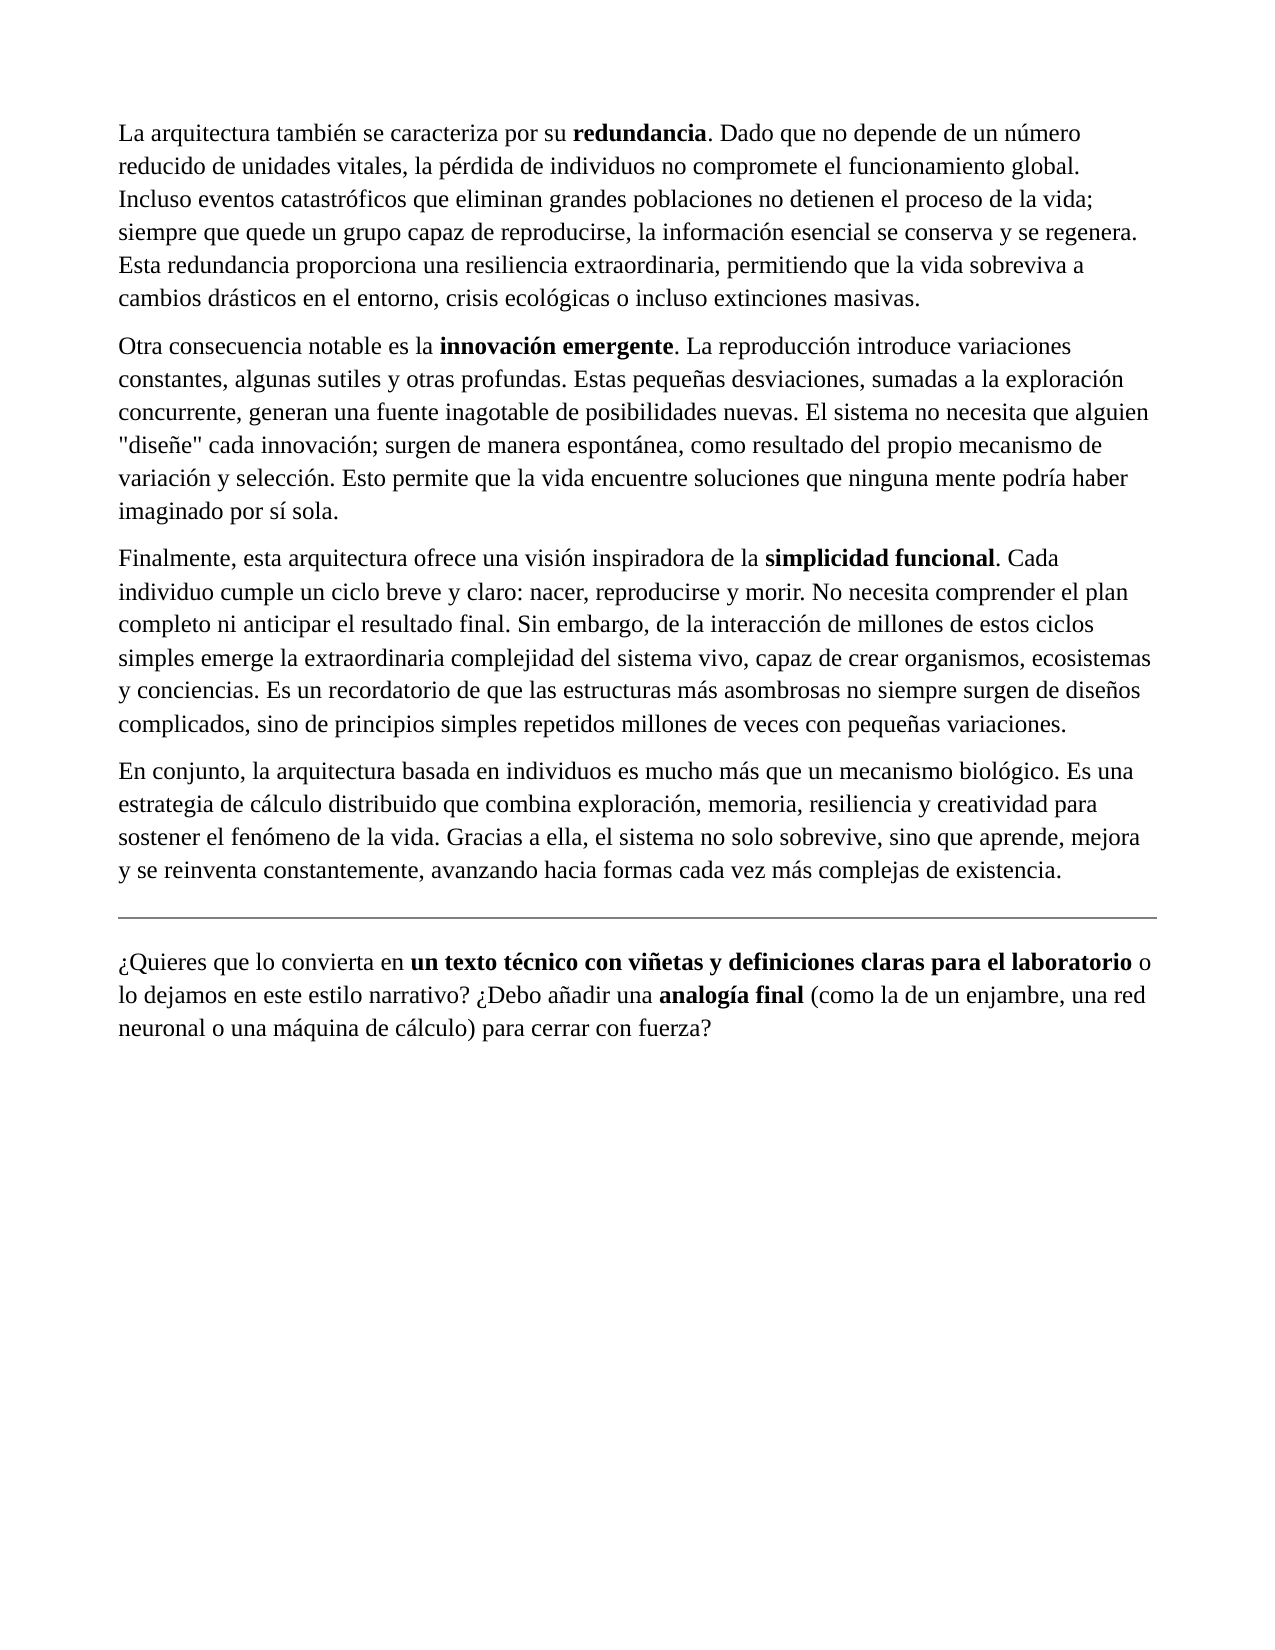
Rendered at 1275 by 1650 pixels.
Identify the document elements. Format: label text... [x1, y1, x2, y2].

text Otra consecuencia notable es la innovación emergente. La reproducción introduce variaciones constantes, algunas sutiles y otras profundas. Estas pequeñas desviaciones, sumadas a la exploración concurrente, generan una fuente inagotable de posibilidades nuevas. El sistema no necesita que alguien "diseñe" cada innovación; surgen de manera espontánea, como resultado del propio mecanismo de variación y selección. Esto permite que la vida encuentre soluciones que ninguna mente podría haber imaginado por sí sola. [118, 331, 1157, 525]
text ¿Quieres que lo convierta en un texto técnico con viñetas y definiciones claras para el laboratorio o lo dejamos en este estilo narrativo? ¿Debo añadir una analogía final (como la de un enjambre, una red neuronal o una máquina de cálculo) para cerrar con fuerza? [118, 947, 1157, 1042]
text La arquitectura también se caracteriza por su redundancia. Dado que no depende de un número reducido de unidades vitales, la pérdida de individuos no compromete el funcionamiento global. Incluso eventos catastróficos que eliminan grandes poblaciones no detienen el proceso de la vida; siempre que quede un grupo capaz de reproducirse, la información esencial se conserva y se regenera. Esta redundancia proporciona una resiliencia extraordinaria, permitiendo que la vida sobreviva a cambios drásticos en el entorno, crisis ecológicas o incluso extinciones masivas. [118, 118, 1157, 312]
text En conjunto, la arquitectura basada en individuos es mucho más que un mecanismo biológico. Es una estrategia de cálculo distribuido que combina exploración, memoria, resiliencia y creatividad para sostener el fenómeno de la vida. Gracias a ella, el sistema no solo sobrevive, sino que aprende, mejora y se reinventa constantemente, avanzando hacia formas cada vez más complejas de existencia. [118, 756, 1157, 884]
text Finalmente, esta arquitectura ofrece una visión inspiradora de la simplicidad funcional. Cada individuo cumple un ciclo breve y claro: nacer, reproducirse y morir. No necesita comprender el plan completo ni anticipar el resultado final. Sin embargo, de la interacción de millones de estos ciclos simples emerge la extraordinaria complejidad del sistema vivo, capaz de crear organismos, ecosistemas y conciencias. Es un recordatorio de que las estructuras más asombrosas no siempre surgen de diseños complicados, sino de principios simples repetidos millones de veces con pequeñas variaciones. [118, 543, 1157, 737]
